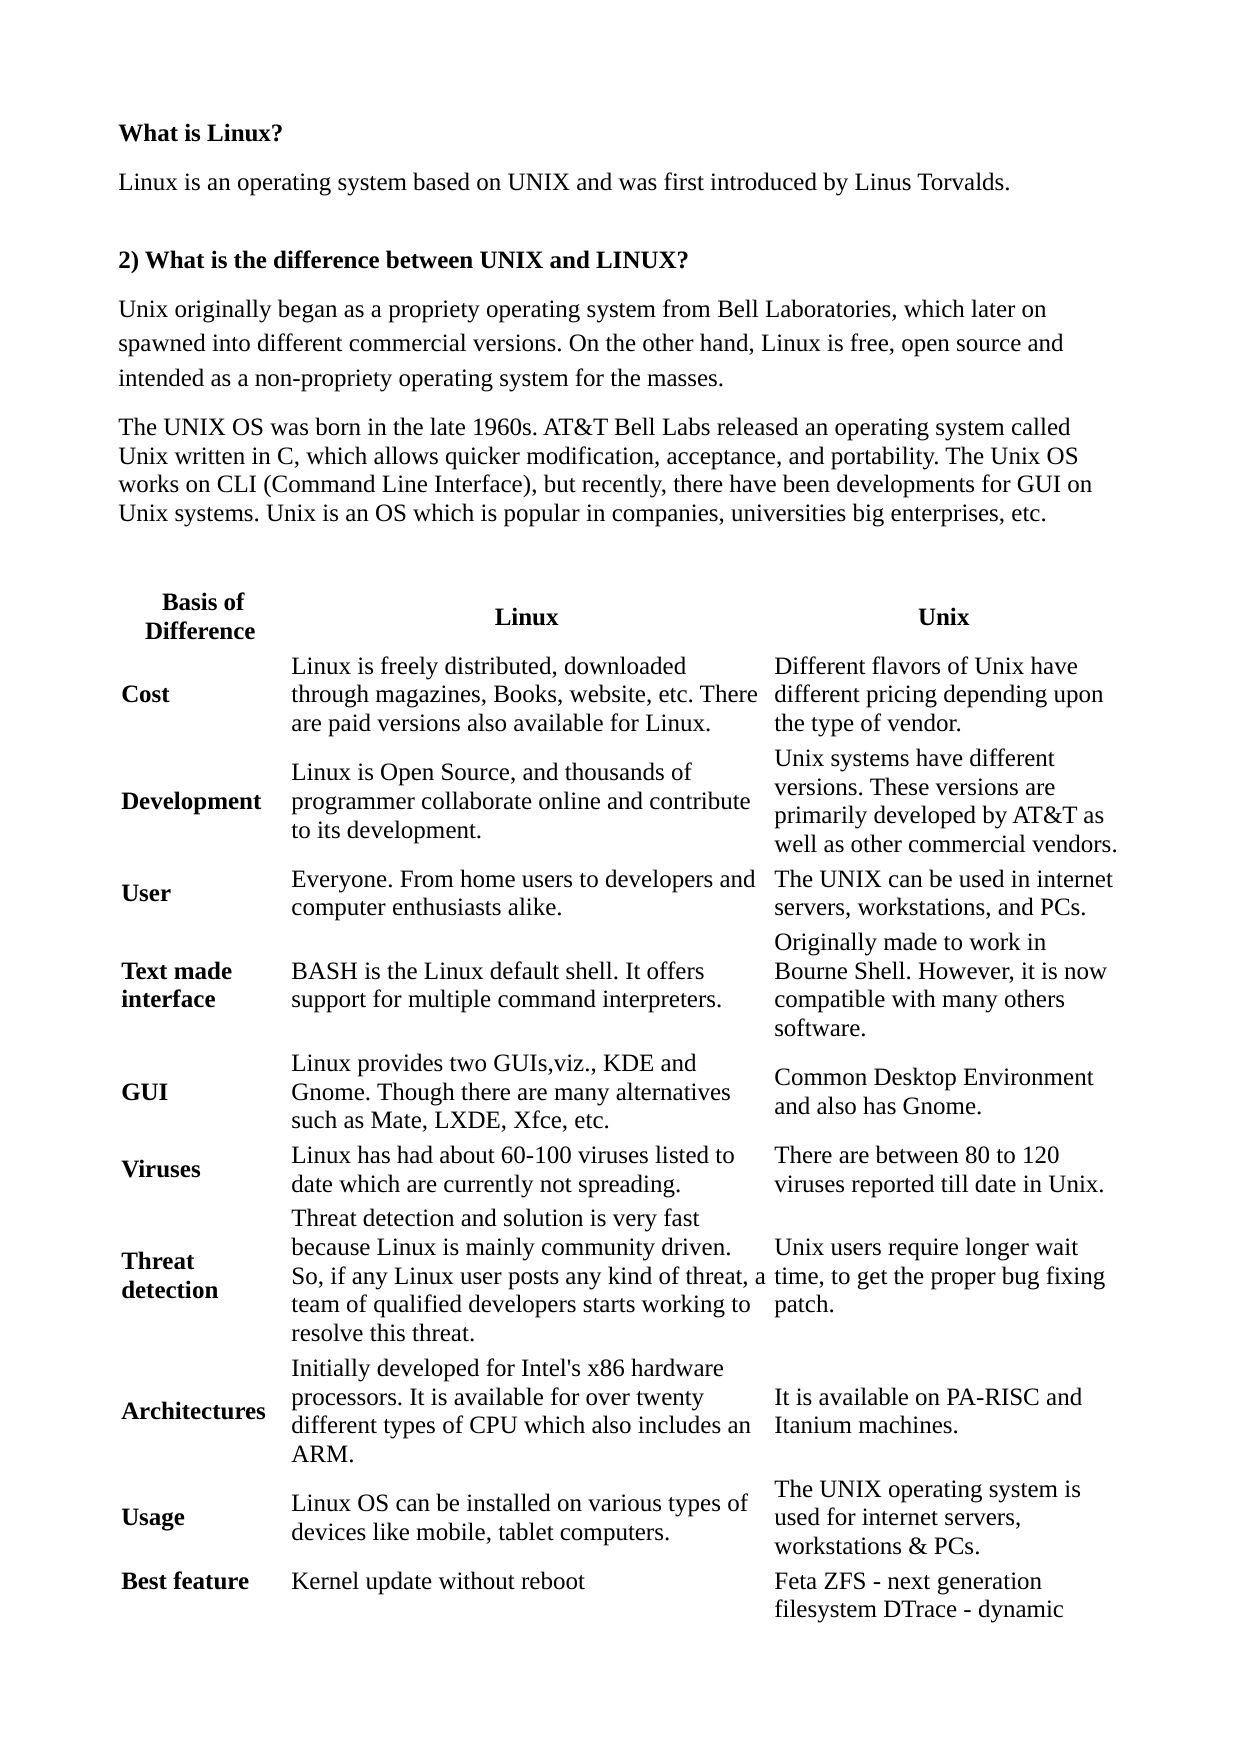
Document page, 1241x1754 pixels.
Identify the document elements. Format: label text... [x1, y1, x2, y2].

table_cell Linux is Open Source, and thousands of programmer collaborate online and contribute to its development. [288, 740, 771, 861]
table_cell Cost [118, 648, 288, 740]
table_cell Linux provides two GUIs,viz., KDE and Gnome. Though there are many alternatives such as Mate, LXDE, Xfce, etc. [288, 1045, 771, 1137]
table_cell Originally made to work in Bourne Shell. However, it is now compatible with many others software. [771, 924, 1122, 1045]
table_cell It is available on PA-RISC and Itanium machines. [771, 1350, 1122, 1471]
table_cell BASH is the Linux default shell. It offers support for multiple command interpreters. [288, 924, 771, 1045]
table_cell Threat detection and solution is very fast because Linux is mainly community driven. So, if any Linux user posts any kind of threat, a team of qualified developers starts working to resolve this threat. [288, 1200, 771, 1350]
table_cell Linux is freely distributed, downloaded through magazines, Books, website, etc. There are paid versions also available for Linux. [288, 648, 771, 740]
table_header Linux [288, 585, 771, 648]
table_cell Kernel update without reboot [288, 1563, 771, 1626]
table_cell Linux OS can be installed on various types of devices like mobile, tablet computers. [288, 1471, 771, 1563]
table_cell Everyone. From home users to developers and computer enthusiasts alike. [288, 861, 771, 924]
table_cell Unix users require longer wait time, to get the proper bug fixing patch. [771, 1200, 1122, 1350]
table_cell Viruses [118, 1137, 288, 1200]
table_cell Common Desktop Environment and also has Gnome. [771, 1045, 1122, 1137]
table_cell User [118, 861, 288, 924]
table_header Basis of Difference [118, 585, 288, 648]
table_cell GUI [118, 1045, 288, 1137]
table_cell Different flavors of Unix have different pricing depending upon the type of vendor. [771, 648, 1122, 740]
text The UNIX OS was born in the late 1960s. AT&T Bell Labs released an operating system called Unix written in C, which allows quicker modification, acceptance, and portability. The Unix OS works on CLI (Command Line Interface), but recently, there have been developments for GUI on Unix systems. Unix is an OS which is popular in companies, universities big enterprises, etc. [118, 412, 1122, 527]
text What is Linux? [118, 118, 1122, 147]
table_cell The UNIX can be used in internet servers, workstations, and PCs. [771, 861, 1122, 924]
table_cell Threat detection [118, 1200, 288, 1350]
table_header Unix [771, 585, 1122, 648]
table_cell Usage [118, 1471, 288, 1563]
text Unix originally began as a propriety operating system from Bell Laboratories, which later on spawned into different commercial versions. On the other hand, Linux is free, open source and intended as a non-propriety operating system for the masses. [118, 294, 1122, 392]
table_cell Feta ZFS - next generation filesystem DTrace - dynamic [771, 1563, 1122, 1626]
text Linux is an operating system based on UNIX and was first introduced by Linus Torvalds. [118, 167, 1122, 196]
table_cell Unix systems have different versions. These versions are primarily developed by AT&T as well as other commercial vendors. [771, 740, 1122, 861]
table_cell Linux has had about 60-100 viruses listed to date which are currently not spreading. [288, 1137, 771, 1200]
table_cell Initially developed for Intel's x86 hardware processors. It is available for over twenty different types of CPU which also includes an ARM. [288, 1350, 771, 1471]
table_cell Architectures [118, 1350, 288, 1471]
table_cell Development [118, 740, 288, 861]
table_cell Text made interface [118, 924, 288, 1045]
table_cell The UNIX operating system is used for internet servers, workstations & PCs. [771, 1471, 1122, 1563]
text 2) What is the difference between UNIX and LINUX? [118, 245, 1122, 274]
table_cell Best feature [118, 1563, 288, 1626]
table_cell There are between 80 to 120 viruses reported till date in Unix. [771, 1137, 1122, 1200]
